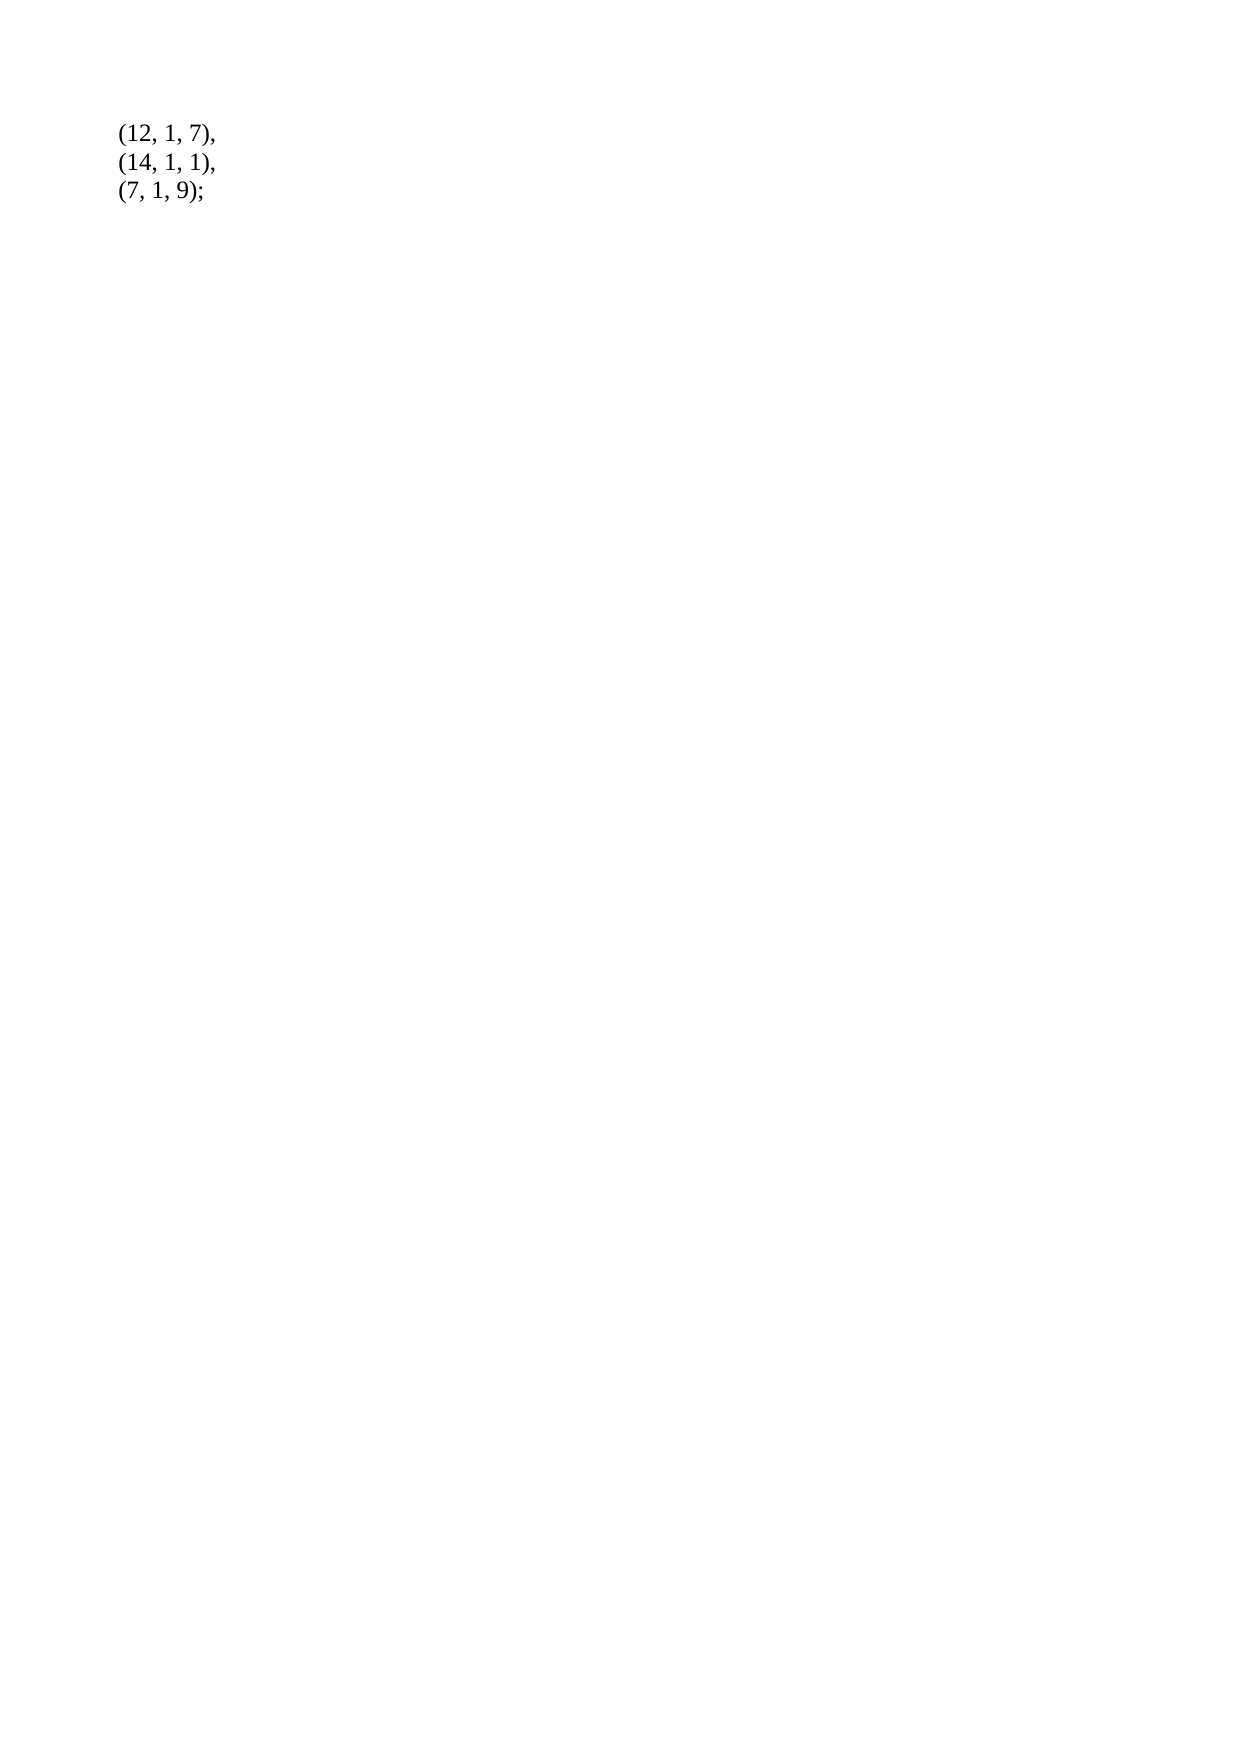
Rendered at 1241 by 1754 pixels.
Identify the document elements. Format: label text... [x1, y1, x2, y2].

text (12, 1, 7), (14, 1, 1), (7, 1, 9); [118, 118, 1122, 204]
